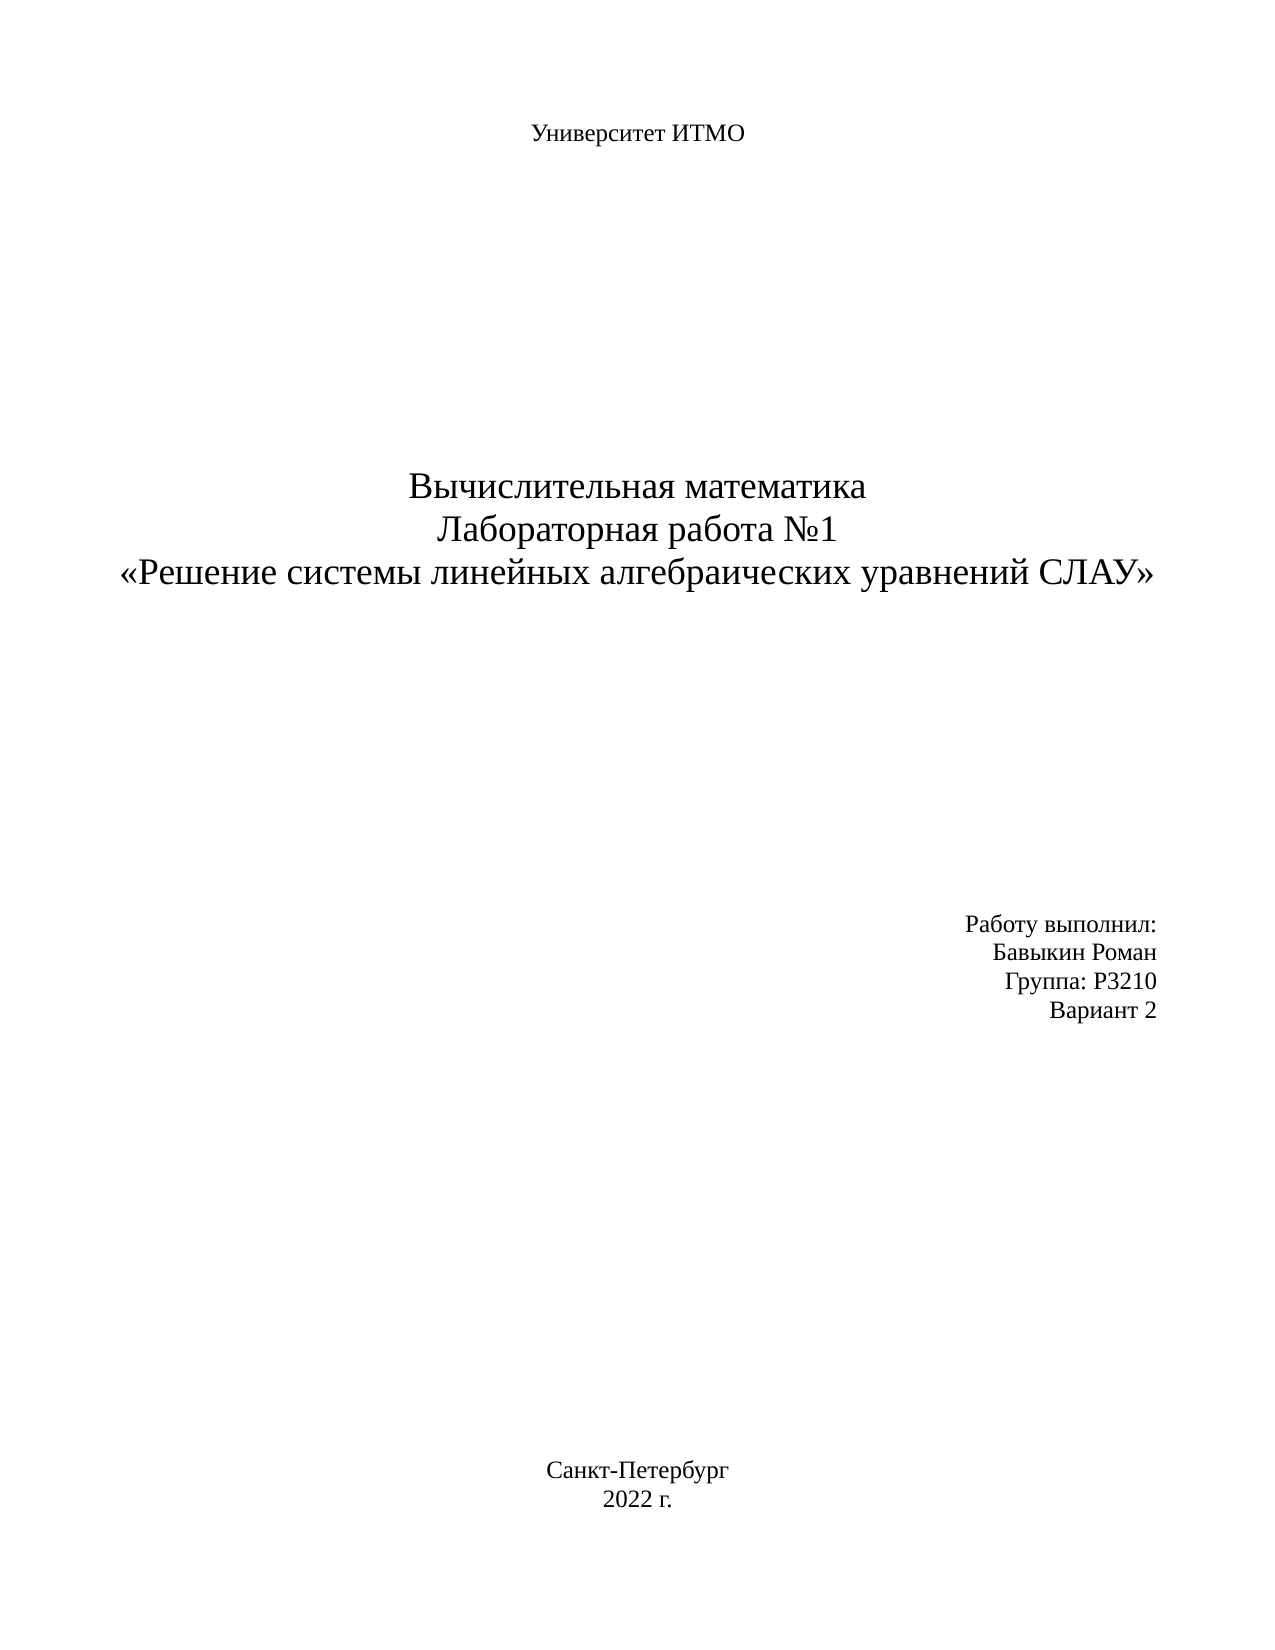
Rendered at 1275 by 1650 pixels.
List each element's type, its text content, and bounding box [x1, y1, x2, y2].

text 2022 г. [118, 1484, 1157, 1512]
text Вариант 2 [118, 995, 1157, 1024]
text Группа: Р3210 [118, 966, 1157, 995]
text Университет ИТМО [118, 118, 1157, 147]
text Работу выполнил: [118, 909, 1157, 937]
text Бавыкин Роман [118, 937, 1157, 966]
text Лабораторная работа №1 [118, 506, 1157, 549]
text Санкт-Петербург [118, 1455, 1157, 1484]
text «Решение системы линейных алгебраических уравнений СЛАУ» [118, 549, 1157, 592]
text Вычислительная математика [118, 463, 1157, 506]
